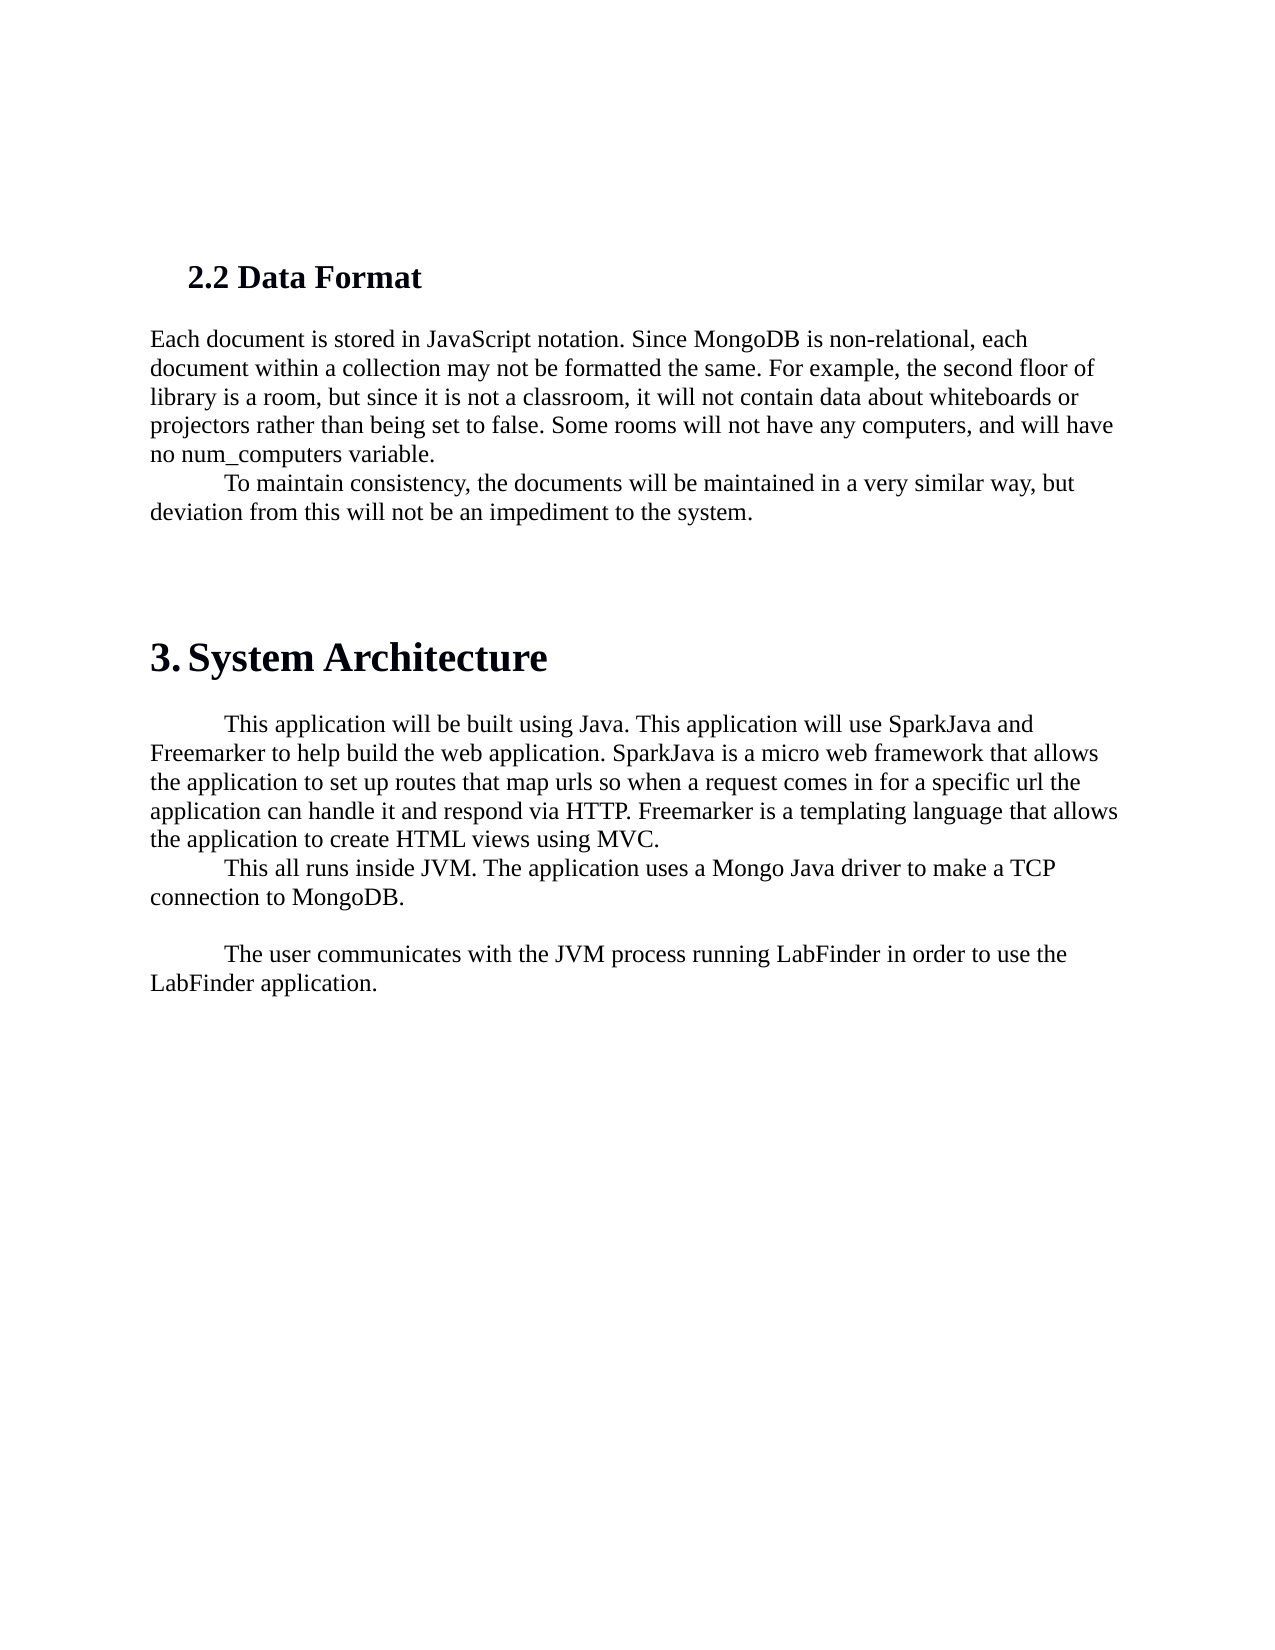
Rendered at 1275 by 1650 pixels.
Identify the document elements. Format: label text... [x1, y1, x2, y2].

text Each document is stored in JavaScript notation. Since MongoDB is non-relational, each document within a collection may not be formatted the same. For example, the second floor of library is a room, but since it is not a classroom, it will not contain data about whiteboards or projectors rather than being set to false. Some rooms will not have any computers, and will have no num_computers variable. [150, 150, 1125, 294]
text To maintain consistency, the documents will be maintained in a very similar way, but deviation from this will not be an impediment to the system. [150, 294, 1125, 351]
text The user communicates with the JVM process running LabFinder in order to use the LabFinder application. [150, 765, 1125, 823]
text This all runs inside JVM. The application uses a Mongo Java driver to make a TCP connection to MongoDB. [150, 679, 1125, 737]
subtitle System Architecture [150, 459, 1125, 507]
text This application will be built using Java. This application will use SparkJava and Freemarker to help build the web application. SparkJava is a micro web framework that allows the application to set up routes that map urls so when a request comes in for a specific url the application can handle it and respond via HTTP. Freemarker is a templating language that allows the application to create HTML views using MVC. [150, 535, 1125, 679]
